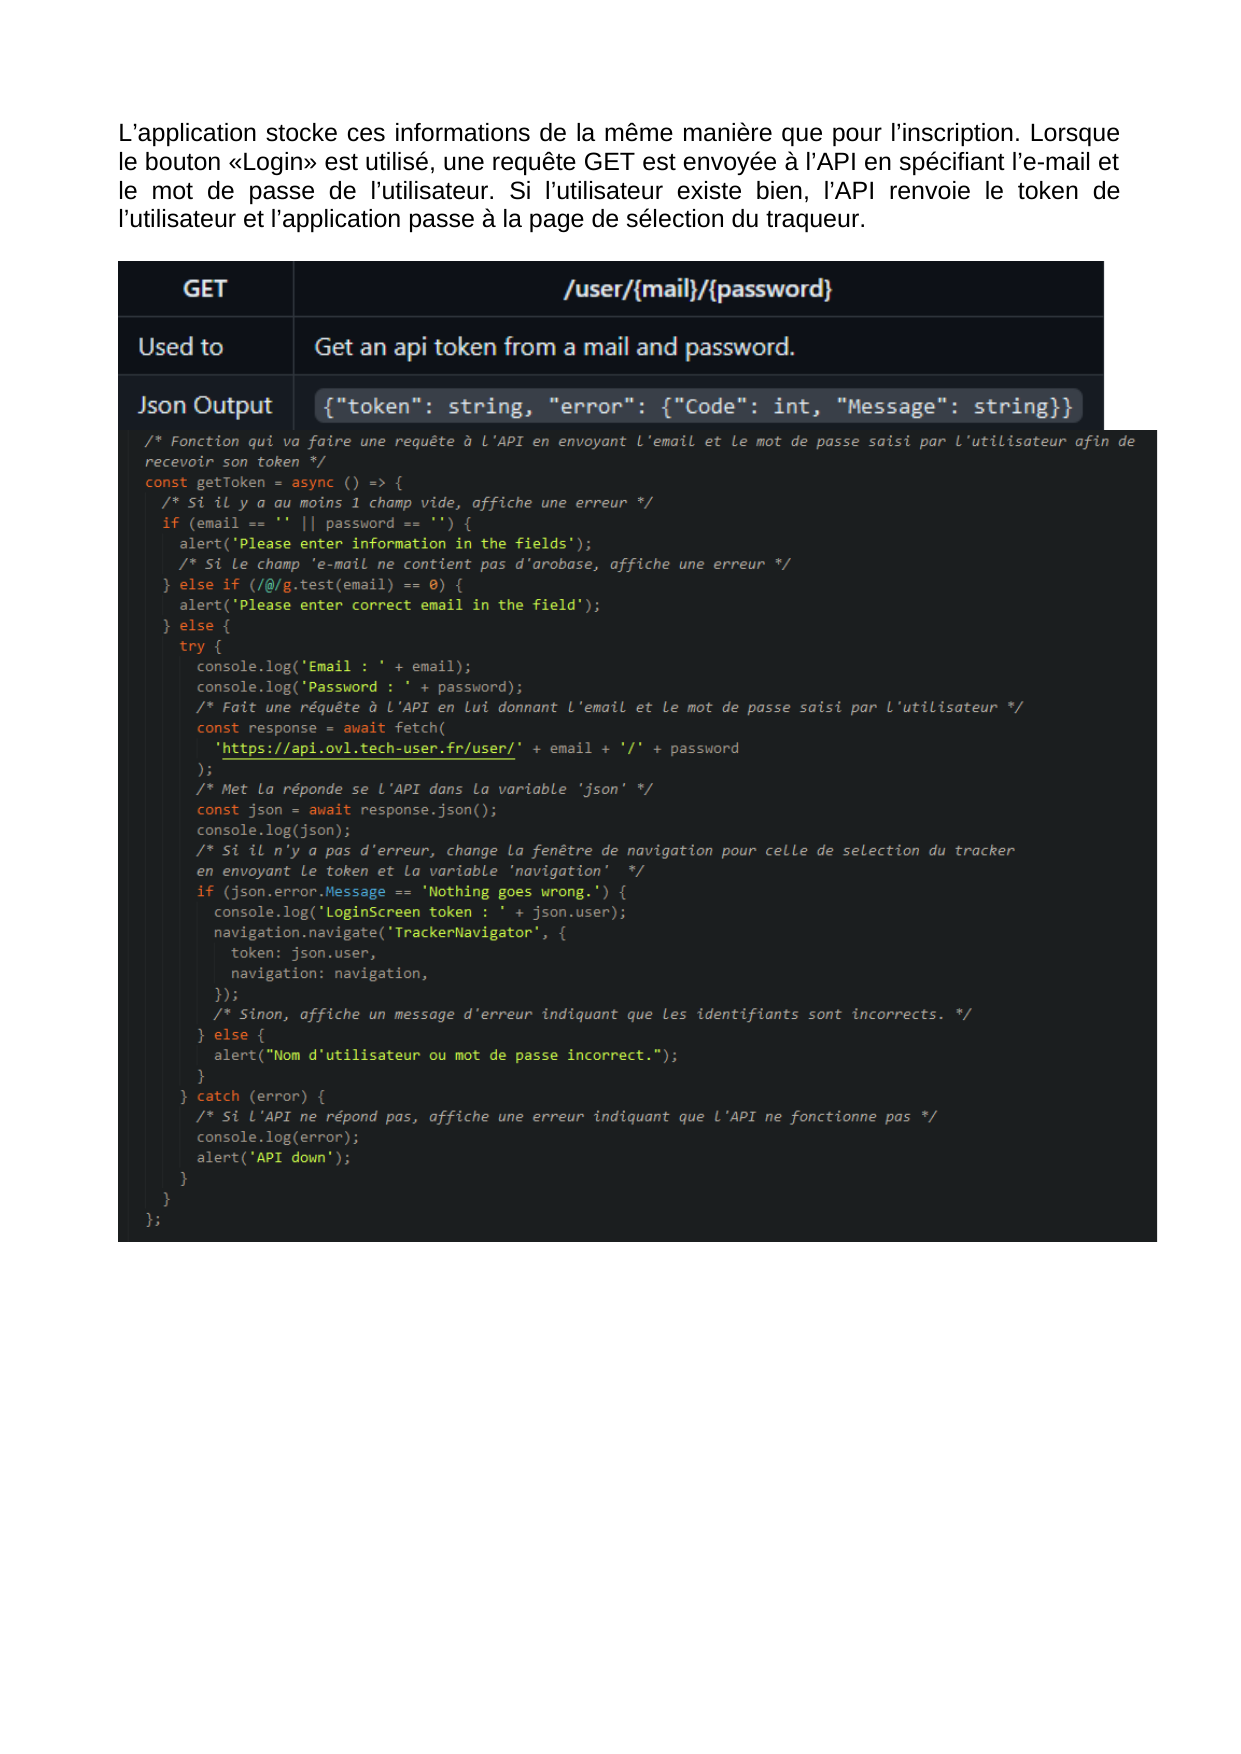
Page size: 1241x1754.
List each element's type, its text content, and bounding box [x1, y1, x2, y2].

picture [118, 261, 1158, 1242]
text L’application stocke ces informations de la même manière que pour l’inscription. Lorsque le bouton «Login» est utilisé, une requête GET est envoyée à l’API en spécifiant l’e-mail et le mot de passe de l’utilisateur. Si l’utilisateur existe bien, l’API renvoie le token de l’utilisateur et l’application passe à la page de sélection du traqueur. [118, 118, 1122, 233]
